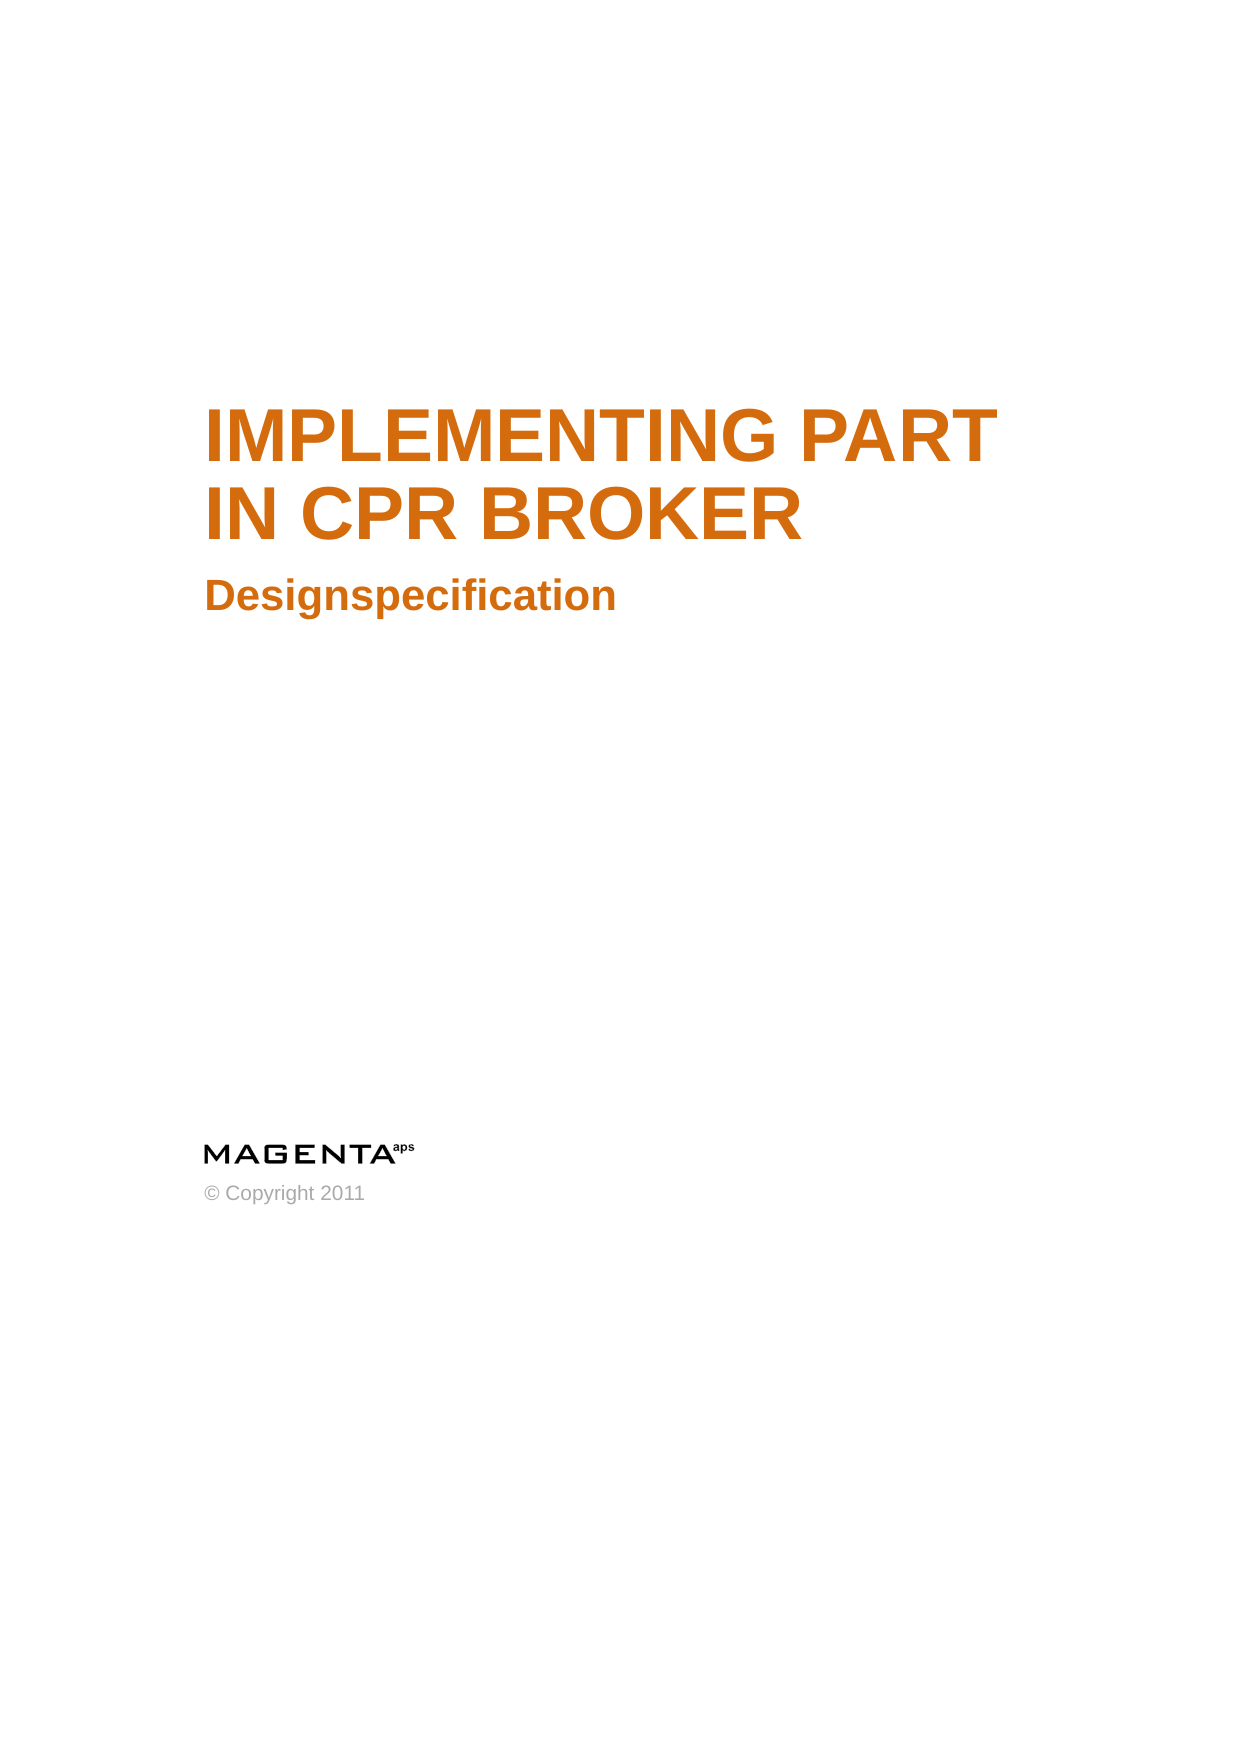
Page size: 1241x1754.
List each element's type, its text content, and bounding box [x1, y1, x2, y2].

text © Copyright 2011 [204, 1181, 1036, 1204]
subtitle Designspecification [204, 570, 1036, 620]
title Implementing PART in CPR Broker [204, 391, 1036, 555]
